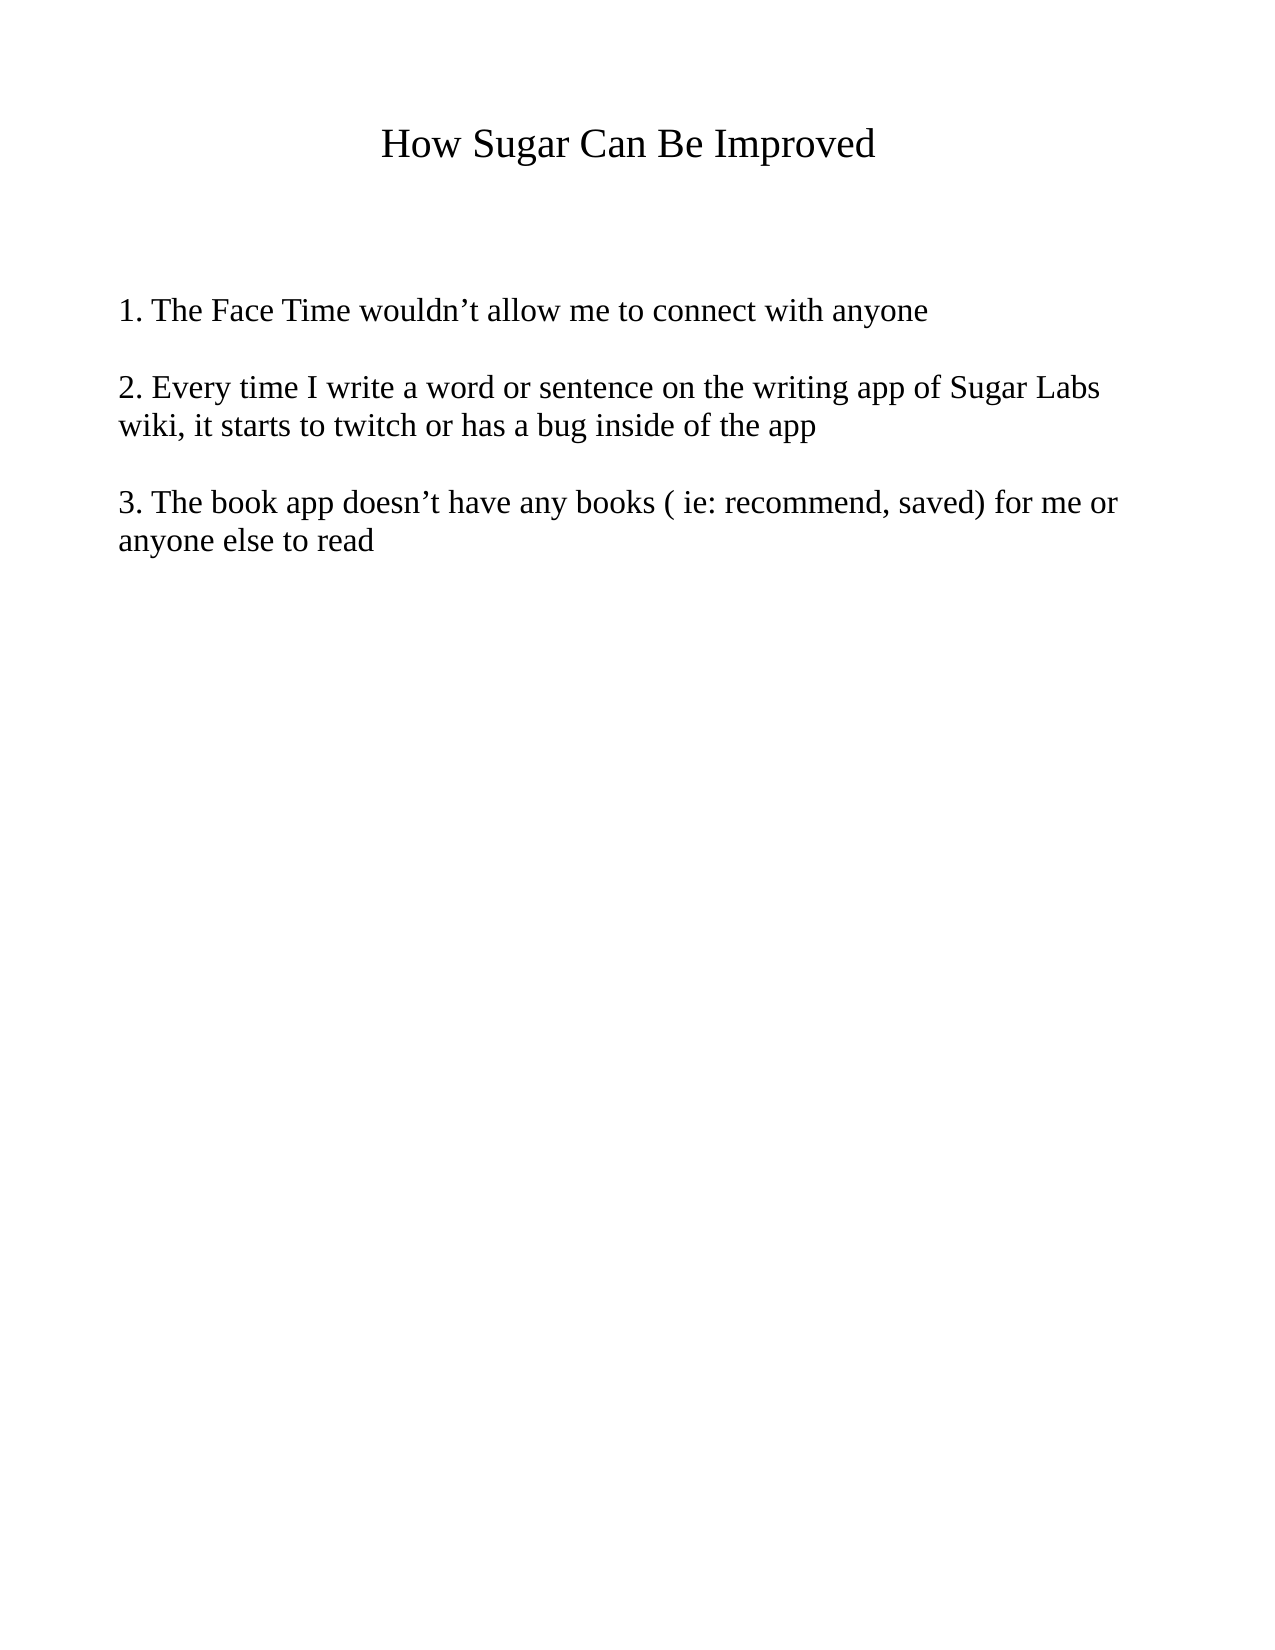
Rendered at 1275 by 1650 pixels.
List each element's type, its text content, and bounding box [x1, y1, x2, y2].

text 3. The book app doesn’t have any books ( ie: recommend, saved) for me or anyone else to read [118, 482, 1157, 559]
text 2. Every time I write a word or sentence on the writing app of Sugar Labs wiki, it starts to twitch or has a bug inside of the app [118, 367, 1157, 444]
text How Sugar Can Be Improved [118, 118, 1157, 166]
text 1. The Face Time wouldn’t allow me to connect with anyone [118, 291, 1157, 329]
